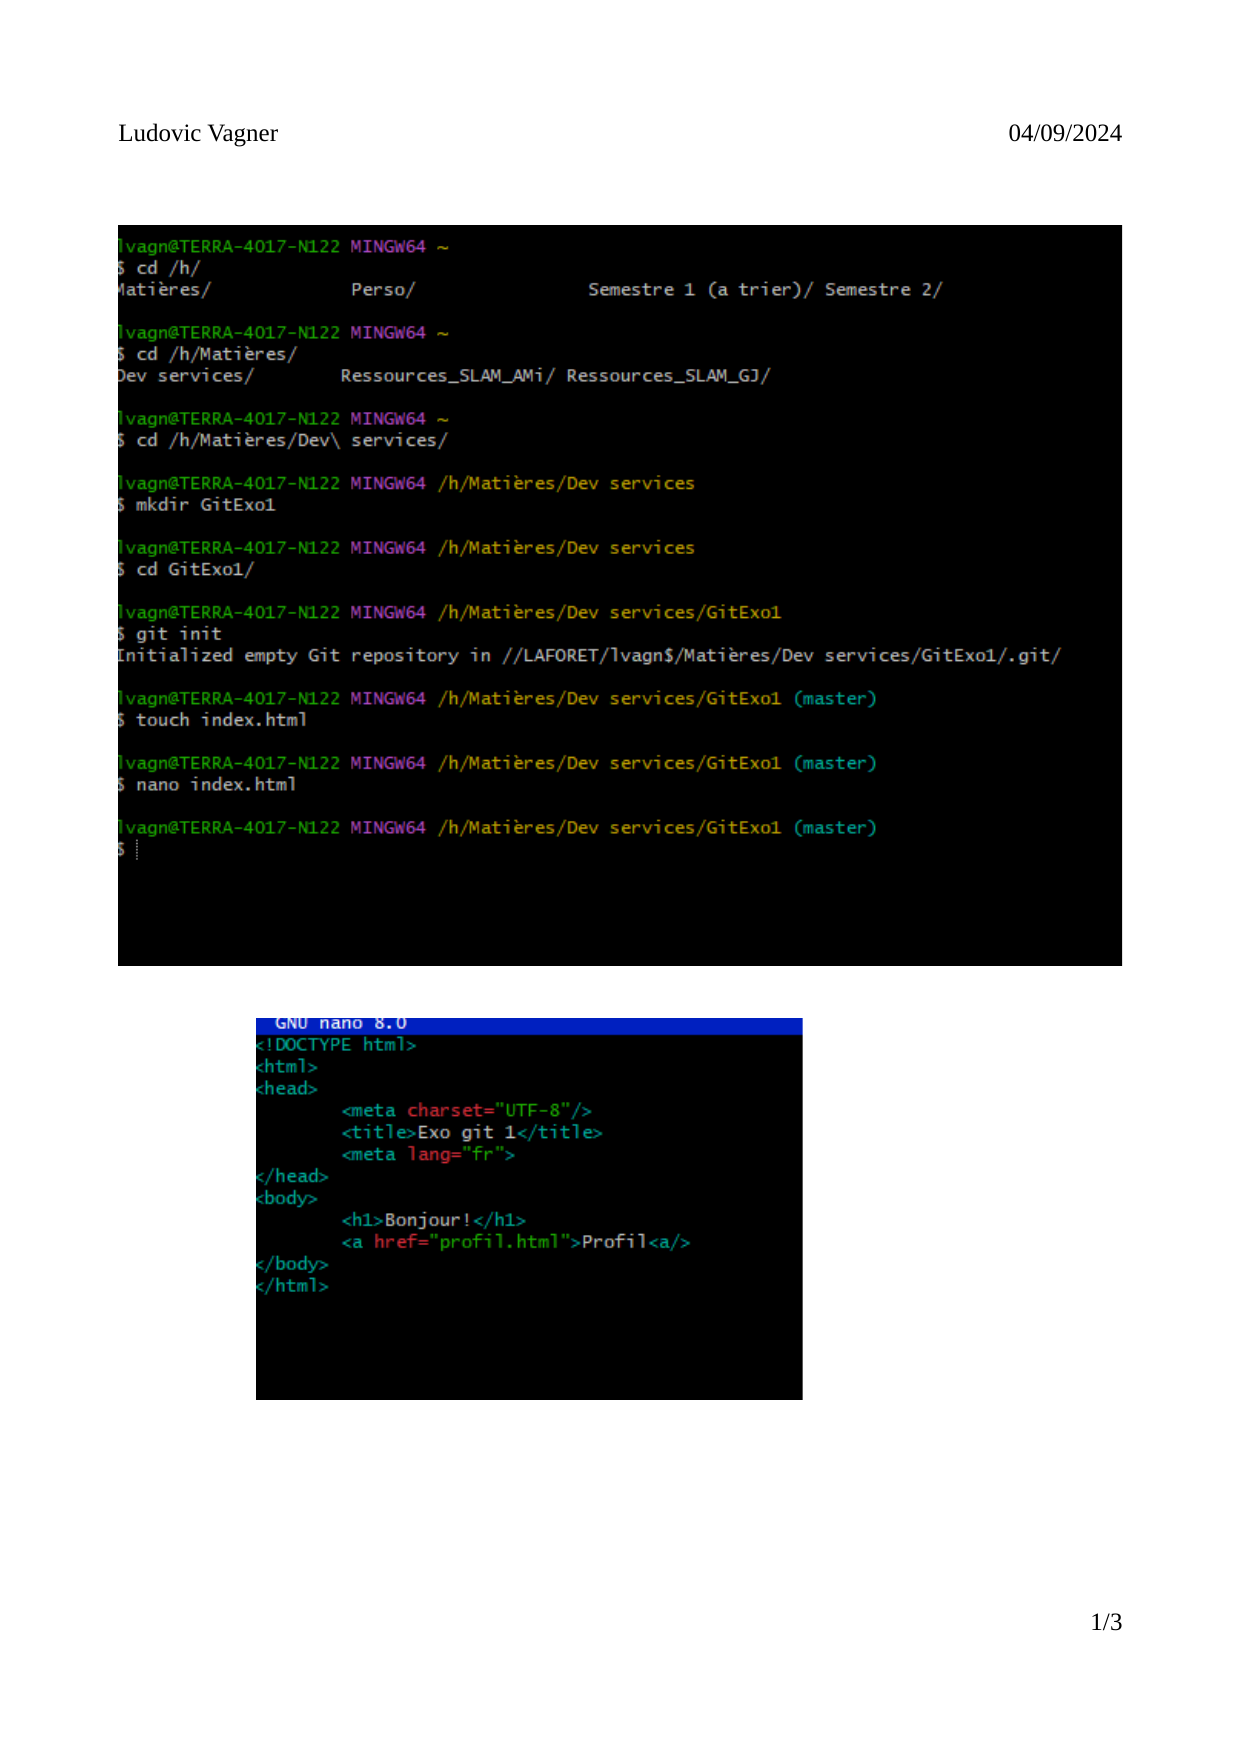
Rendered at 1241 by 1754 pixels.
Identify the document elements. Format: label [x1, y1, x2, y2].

picture [118, 225, 1123, 966]
picture [256, 1018, 803, 1400]
